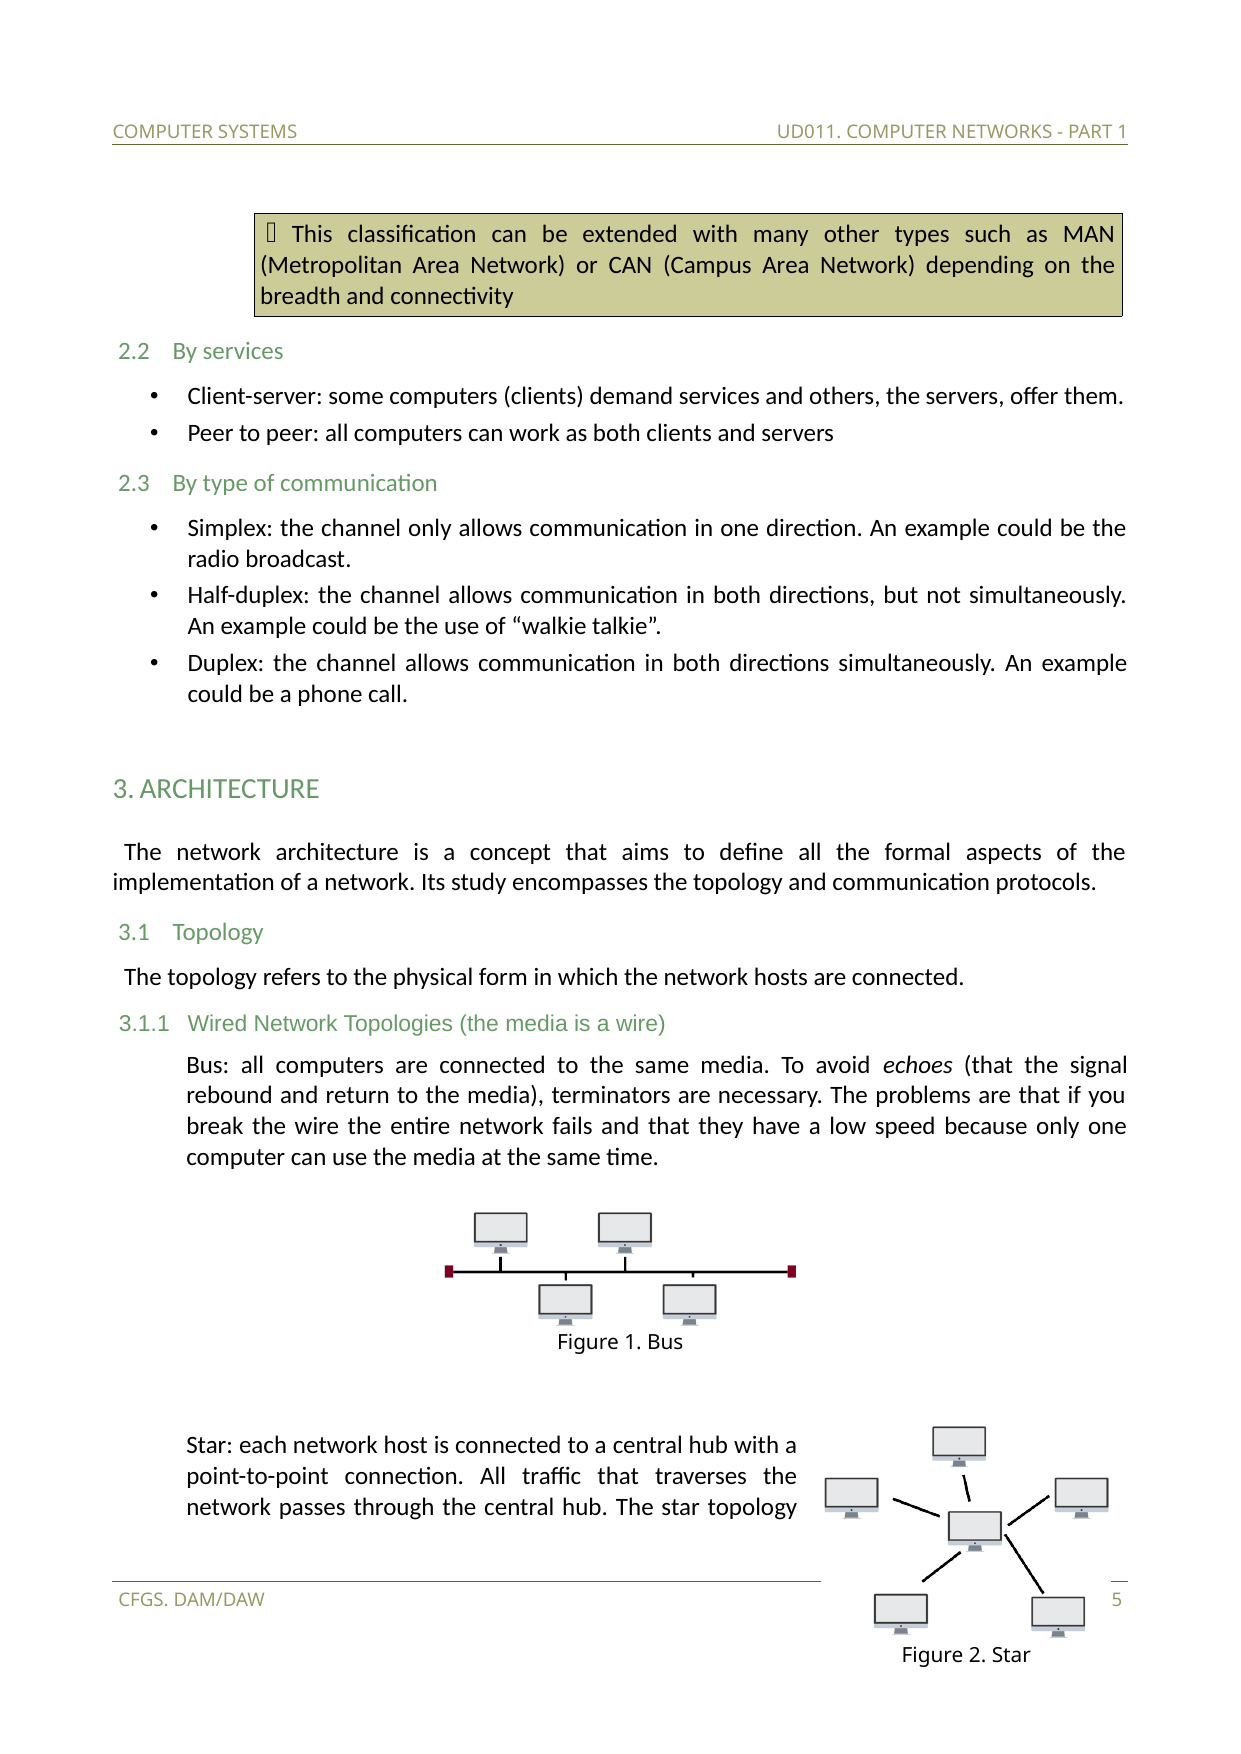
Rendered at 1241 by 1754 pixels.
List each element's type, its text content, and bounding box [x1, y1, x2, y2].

text The network architecture is a concept that aims to define all the formal aspects of the implementation of a network. Its study encompasses the topology and communication protocols. [112, 836, 1128, 897]
text  This classification can be extended with many other types such as MAN (Metropolitan Area Network) or CAN (Campus Area Network) depending on the breadth and connectivity [255, 214, 1122, 316]
list Peer to peer: all computers can work as both clients and servers [150, 417, 1128, 448]
list Half-duplex: the channel allows communication in both directions, but not simultaneously. An example could be the use of “walkie talkie”. [150, 580, 1128, 641]
list Simplex: the channel only allows communication in one direction. An example could be the radio broadcast. [150, 512, 1128, 573]
subtitle By services [112, 335, 1128, 366]
text The topology refers to the physical form in which the network hosts are connected. [112, 961, 1128, 991]
list Duplex: the channel allows communication in both directions simultaneously. An example could be a phone call. [150, 647, 1128, 708]
text Star: each network host is connected to a central hub with a point-to-point connection. All traffic that traverses the network passes through the central hub. The star topology [186, 1430, 821, 1521]
list Client-server: some computers (clients) demand services and others, the servers, offer them. [150, 381, 1128, 411]
subtitle Wired Network Topologies (the media is a wire) [112, 1010, 1128, 1037]
text Bus: all computers are connected to the same media. To avoid echoes (that the signal rebound and return to the media), terminators are necessary. The problems are that if you break the wire the entire network fails and that they have a low speed because only one computer can use the media at the same time. [186, 1049, 1128, 1171]
picture [821, 1423, 1111, 1640]
text Figure 1. Bus [444, 1328, 796, 1356]
picture [444, 1209, 796, 1328]
text Figure 2. Star [821, 1640, 1111, 1668]
subtitle By type of communication [112, 467, 1128, 497]
subtitle Architecture [112, 770, 1128, 806]
subtitle Topology [112, 916, 1128, 946]
